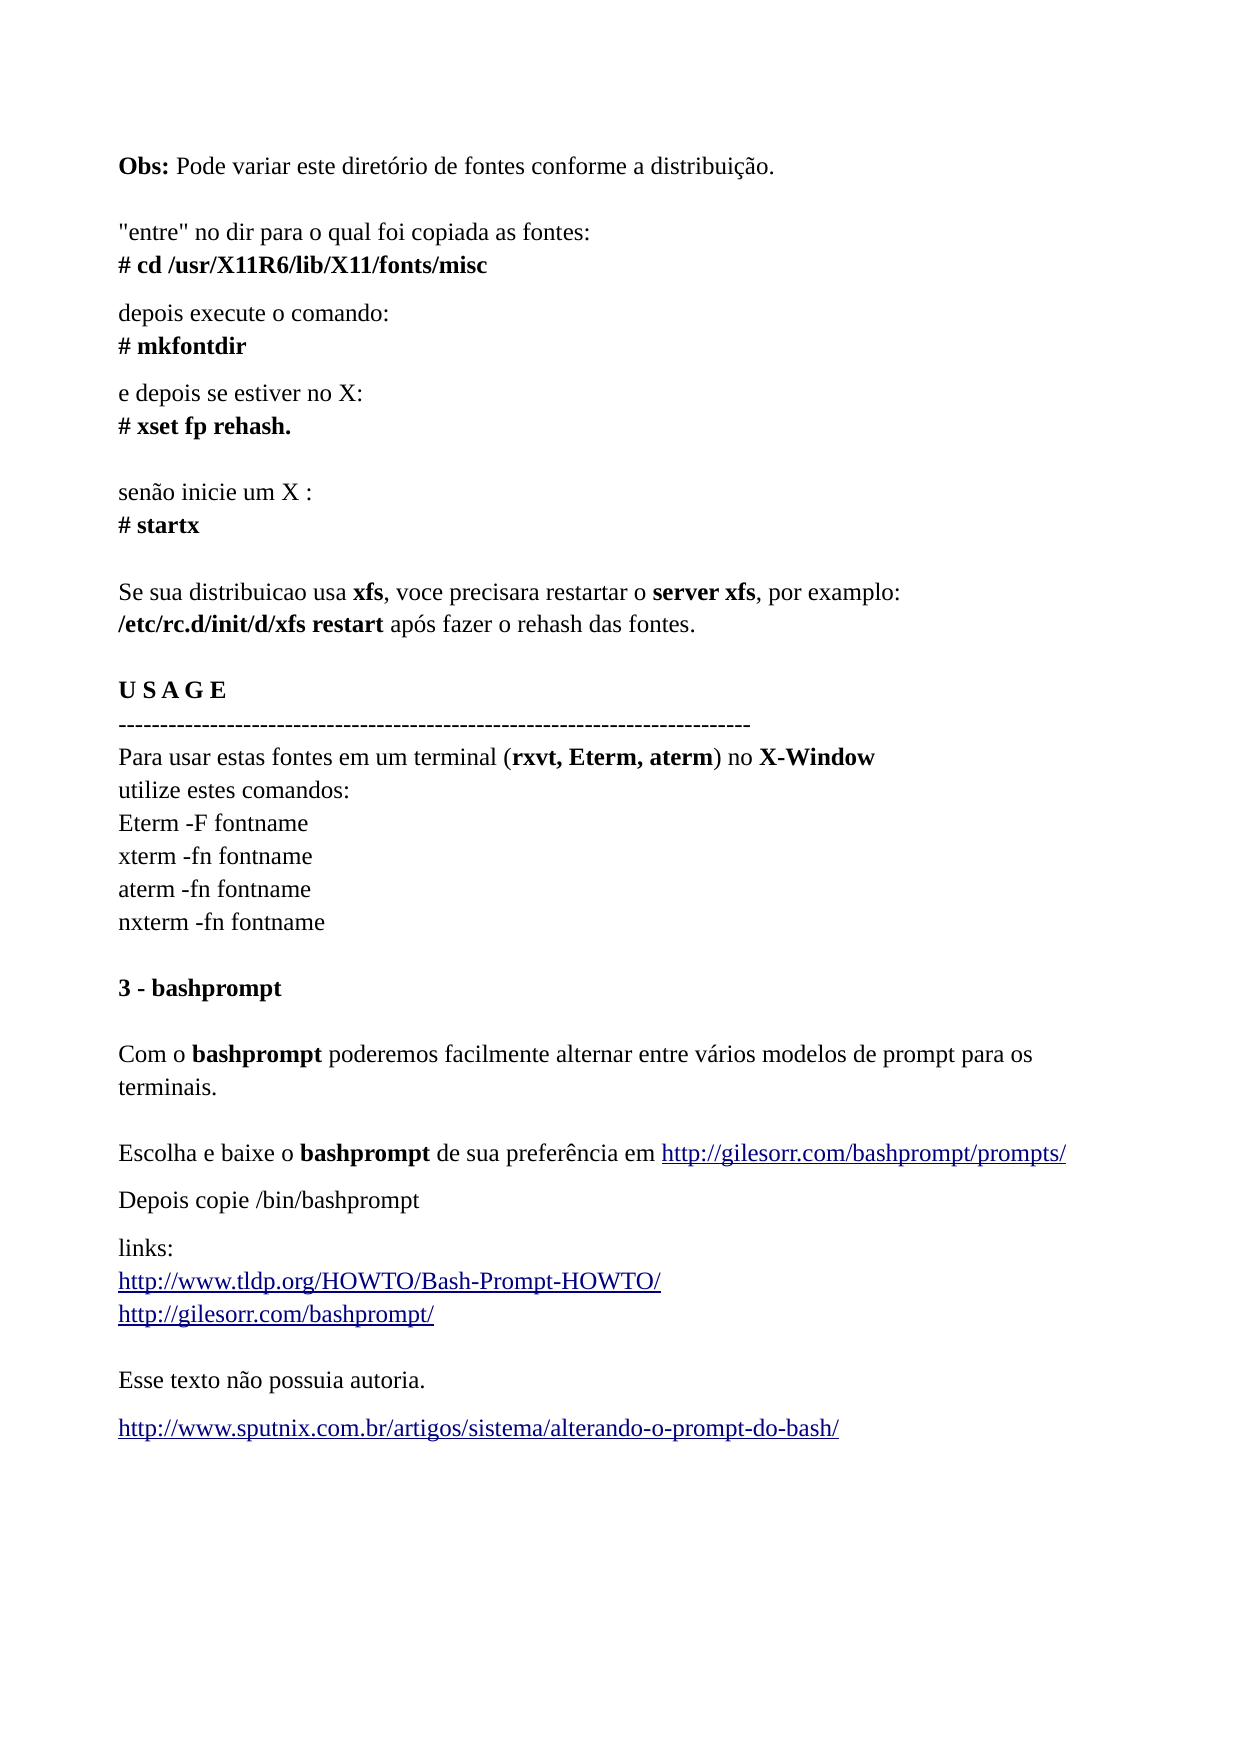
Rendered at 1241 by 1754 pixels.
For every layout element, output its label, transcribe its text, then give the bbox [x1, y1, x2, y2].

text http://www.sputnix.com.br/artigos/sistema/alterando-o-prompt-do-bash/ [118, 1413, 1122, 1442]
text e depois se estiver no X: # xset fp rehash. senão inicie um X : # startx Se sua distribuicao usa xfs, voce precisara restartar o server xfs, por examplo: /etc/rc.d/init/d/xfs restart após fazer o rehash das fontes. U S A G E ---------------------------------------------------------------------------- Para usar estas fontes em um terminal (rxvt, Eterm, aterm) no X-Window utilize estes comandos: Eterm -F fontname xterm -fn fontname aterm -fn fontname nxterm -fn fontname 3 - bashprompt Com o bashprompt poderemos facilmente alternar entre vários modelos de prompt para os terminais. Escolha e baixe o bashprompt de sua preferência em http://gilesorr.com/bashprompt/prompts/ [118, 378, 1122, 1167]
text Depois copie /bin/bashprompt [118, 1186, 1122, 1214]
text Obs: Pode variar este diretório de fontes conforme a distribuição. "entre" no dir para o qual foi copiada as fontes: # cd /usr/X11R6/lib/X11/fonts/misc [118, 118, 1122, 279]
text depois execute o comando: # mkfontdir [118, 298, 1122, 359]
text links: http://www.tldp.org/HOWTO/Bash-Prompt-HOWTO/ http://gilesorr.com/bashprompt/ Esse texto não possuia autoria. [118, 1233, 1122, 1394]
